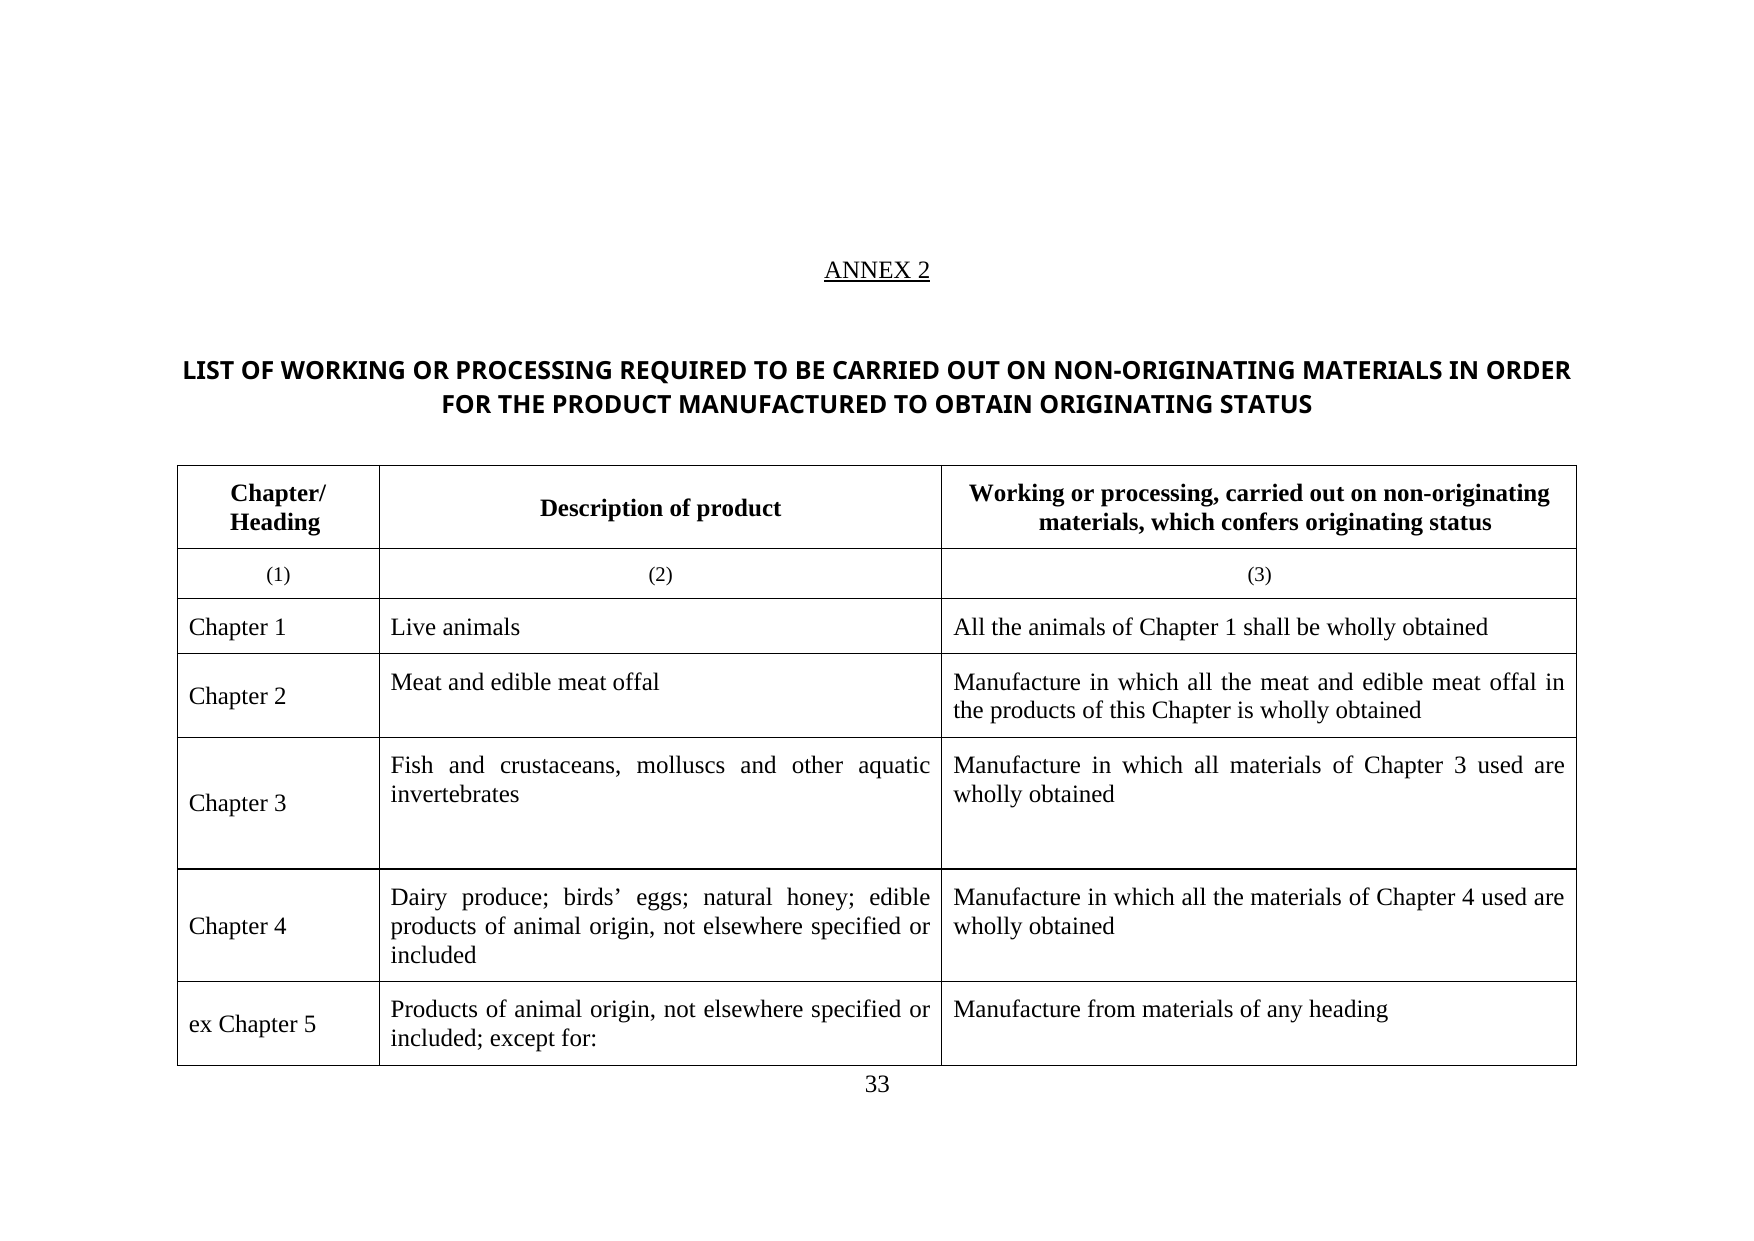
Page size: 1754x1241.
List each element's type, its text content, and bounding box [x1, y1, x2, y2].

table_cell Chapter 1 [178, 599, 379, 653]
title List of working or processing required to be carried out on non-originating materials in order for the product manufactured to obtain originating status [177, 353, 1577, 421]
table_cell Products of animal origin, not elsewhere specified or included; except for: [380, 982, 941, 1064]
table_header Working or processing, carried out on non-originating materials, which confers originating status [942, 466, 1576, 548]
table_cell Chapter 3 [178, 738, 379, 868]
table_cell ex Chapter 5 [178, 982, 379, 1064]
table_cell Meat and edible meat offal [380, 654, 941, 737]
table_cell Manufacture from materials of any heading [942, 982, 1576, 1064]
table_cell Chapter 2 [178, 654, 379, 737]
table_header Description of product [380, 466, 941, 548]
table_cell All the animals of Chapter 1 shall be wholly obtained [942, 599, 1576, 653]
table_cell Live animals [380, 599, 941, 653]
table_cell Manufacture in which all materials of Chapter 3 used are wholly obtained [942, 738, 1576, 868]
table_header Chapter/ Heading [178, 466, 379, 548]
table_cell Dairy produce; birds’ eggs; natural honey; edible products of animal origin, not elsewhere specified or included [380, 870, 941, 981]
text Annex 2 [177, 255, 1577, 284]
table_cell (1) [178, 549, 379, 598]
table_cell Manufacture in which all the meat and edible meat offal in the products of this Chapter is wholly obtained [942, 654, 1576, 737]
table_cell Fish and crustaceans, molluscs and other aquatic invertebrates [380, 738, 941, 868]
table_cell (2) [380, 549, 941, 598]
table_cell Manufacture in which all the materials of Chapter 4 used are wholly obtained [942, 870, 1576, 981]
table_cell (3) [942, 549, 1576, 598]
table_cell Chapter 4 [178, 870, 379, 981]
